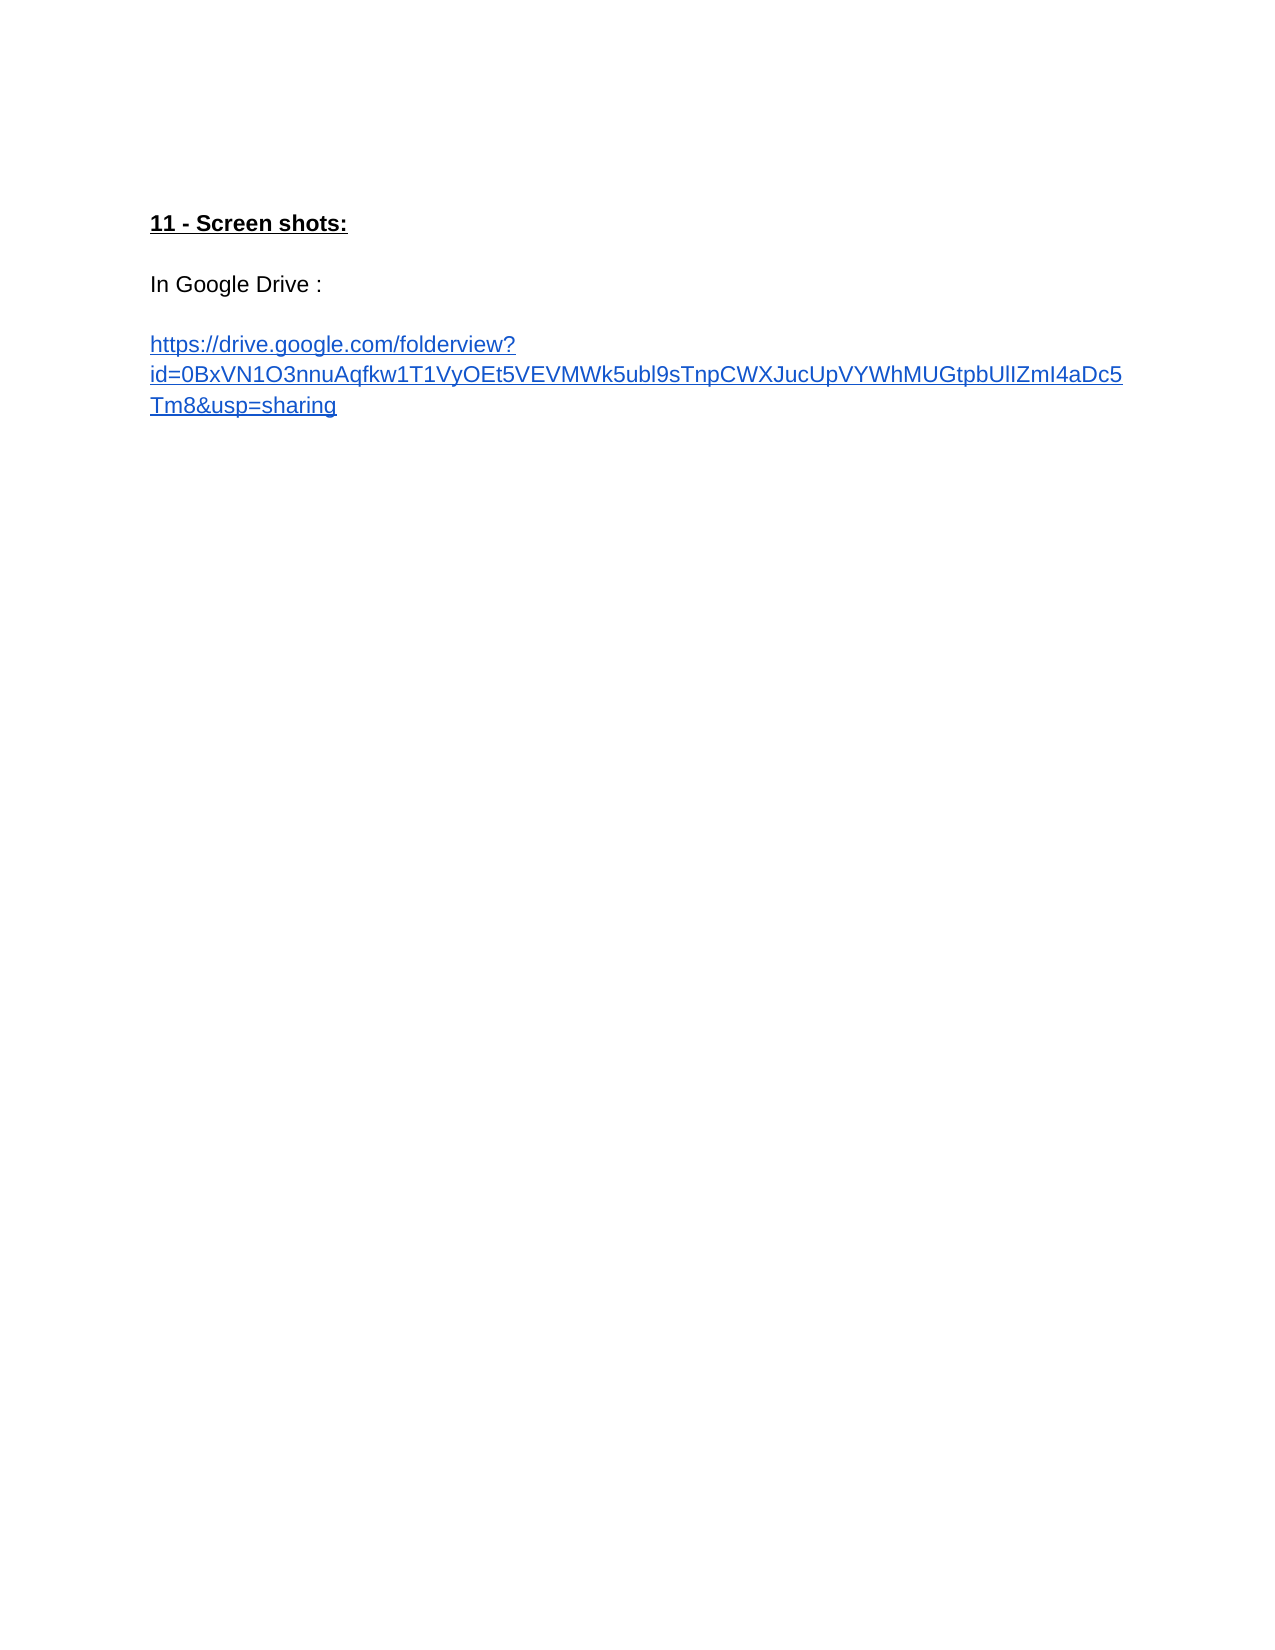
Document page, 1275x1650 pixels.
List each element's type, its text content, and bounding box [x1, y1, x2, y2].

text https://drive.google.com/folderview?id=0BxVN1O3nnuAqfkw1T1VyOEt5VEVMWk5ubl9sTnpCWXJucUpVYWhMUGtpbUlIZmI4aDc5Tm8&usp=sharing [150, 331, 1125, 418]
text In Google Drive : [150, 271, 1125, 297]
text 11 - Screen shots: [150, 210, 1125, 237]
